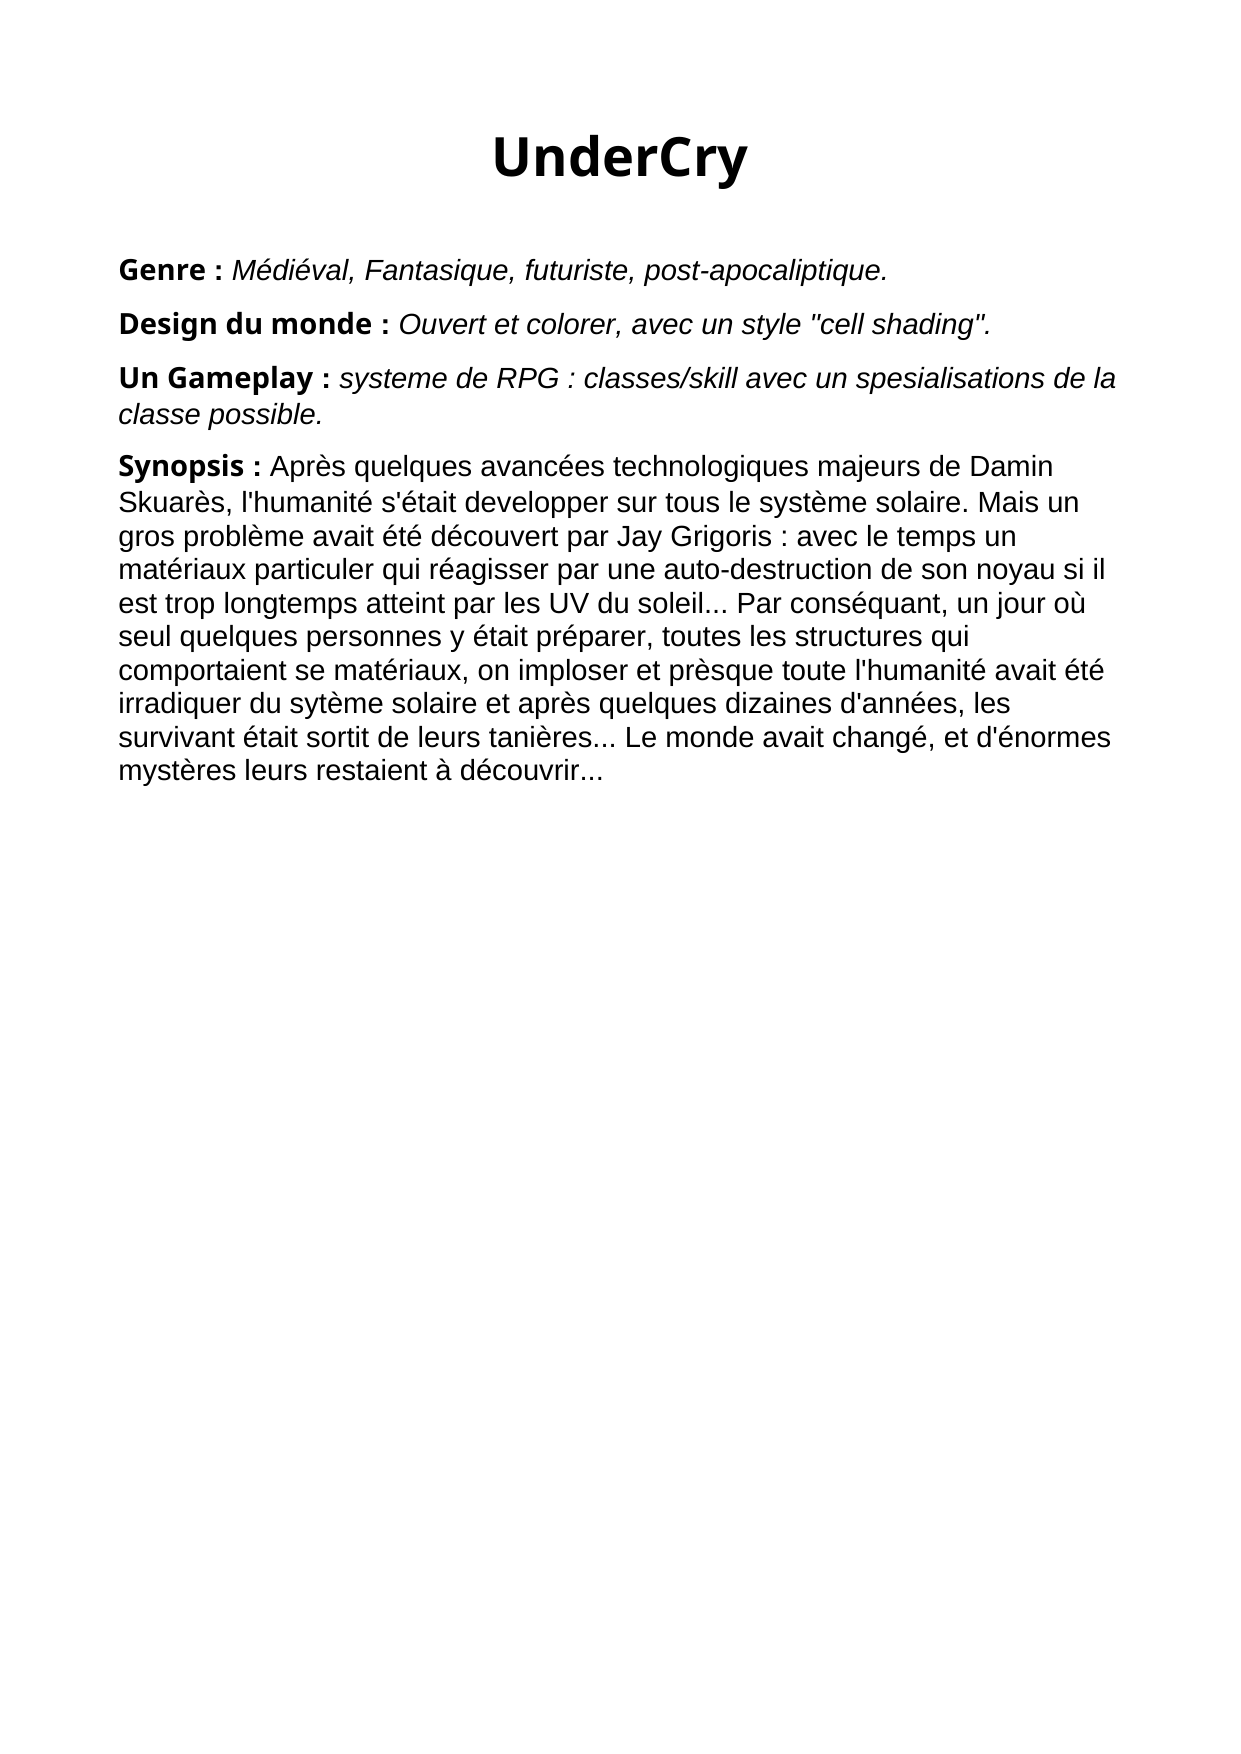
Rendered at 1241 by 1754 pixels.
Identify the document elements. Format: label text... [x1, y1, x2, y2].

text Design du monde : Ouvert et colorer, avec un style "cell shading". [118, 303, 1122, 343]
text Un Gameplay : systeme de RPG : classes/skill avec un spesialisations de la classe possible. [118, 358, 1122, 431]
text Synopsis : Après quelques avancées technologiques majeurs de Damin Skuarès, l'humanité s'était developper sur tous le système solaire. Mais un gros problème avait été découvert par Jay Grigoris : avec le temps un matériaux particuler qui réagisser par une auto-destruction de son noyau si il est trop longtemps atteint par les UV du soleil... Par conséquant, un jour où seul quelques personnes y était préparer, toutes les structures qui comportaient se matériaux, on imploser et prèsque toute l'humanité avait été irradiquer du sytème solaire et après quelques dizaines d'années, les survivant était sortit de leurs tanières... Le monde avait changé, et d'énormes mystères leurs restaient à découvrir... [118, 445, 1122, 787]
text UnderCry [118, 118, 1122, 192]
text Genre : Médiéval, Fantasique, futuriste, post-apocaliptique. [118, 249, 1122, 289]
